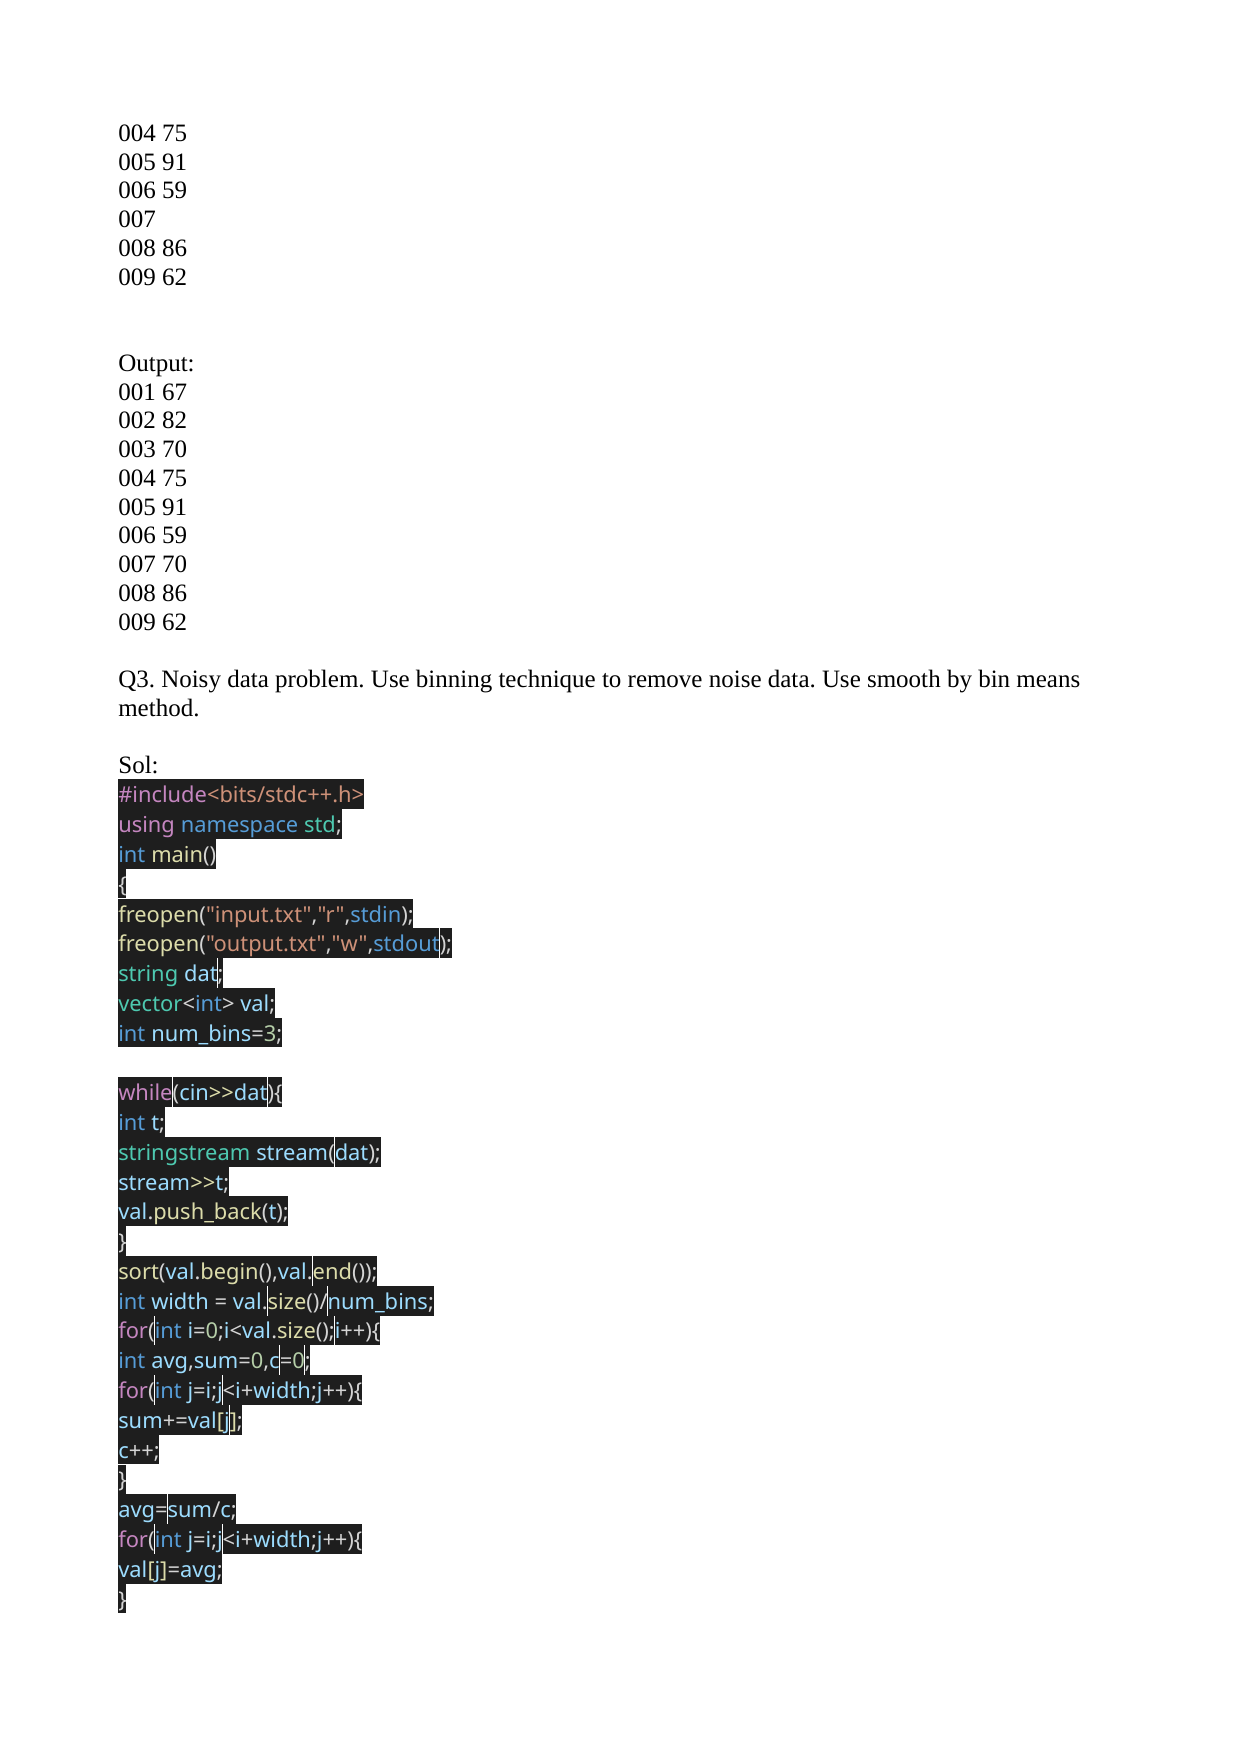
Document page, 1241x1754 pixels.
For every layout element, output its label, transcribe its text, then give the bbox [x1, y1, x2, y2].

text sort(val.begin(),val.end()); [118, 1256, 1122, 1286]
text 008 86 [118, 233, 1122, 262]
text int avg,sum=0,c=0; [118, 1345, 1122, 1375]
text #include<bits/stdc++.h> [118, 779, 1122, 809]
text Q3. Noisy data problem. Use binning technique to remove noise data. Use smooth by bin means method. [118, 664, 1122, 722]
text int main() [118, 839, 1122, 869]
text 006 59 [118, 521, 1122, 549]
text 004 75 [118, 118, 1122, 147]
text 008 86 [118, 578, 1122, 607]
text int t; [118, 1107, 1122, 1137]
text 007 70 [118, 549, 1122, 578]
text sum+=val[j]; [118, 1405, 1122, 1435]
text freopen("input.txt","r",stdin); [118, 898, 1122, 928]
text for(int i=0;i<val.size();i++){ [118, 1316, 1122, 1345]
text int width = val.size()/num_bins; [118, 1286, 1122, 1316]
text 006 59 [118, 176, 1122, 204]
text c++; [118, 1435, 1122, 1464]
text for(int j=i;j<i+width;j++){ [118, 1524, 1122, 1554]
text while(cin>>dat){ [118, 1077, 1122, 1107]
text avg=sum/c; [118, 1494, 1122, 1524]
text stringstream stream(dat); [118, 1137, 1122, 1167]
text stream>>t; [118, 1167, 1122, 1196]
text 009 62 [118, 607, 1122, 636]
text } [118, 1464, 1122, 1494]
text string dat; [118, 958, 1122, 988]
text freopen("output.txt","w",stdout); [118, 928, 1122, 958]
text } [118, 1584, 1122, 1613]
text val[j]=avg; [118, 1554, 1122, 1584]
text 002 82 [118, 406, 1122, 434]
text 003 70 [118, 434, 1122, 463]
text } [118, 1226, 1122, 1256]
text Sol: [118, 751, 1122, 779]
text int num_bins=3; [118, 1018, 1122, 1047]
text 001 67 [118, 377, 1122, 406]
text { [118, 869, 1122, 898]
text 007 [118, 204, 1122, 233]
text vector<int> val; [118, 988, 1122, 1018]
text for(int j=i;j<i+width;j++){ [118, 1375, 1122, 1405]
text 005 91 [118, 147, 1122, 176]
text 009 62 [118, 262, 1122, 291]
text 004 75 [118, 463, 1122, 492]
text val.push_back(t); [118, 1196, 1122, 1226]
text using namespace std; [118, 809, 1122, 839]
text 005 91 [118, 492, 1122, 521]
text Output: [118, 348, 1122, 377]
